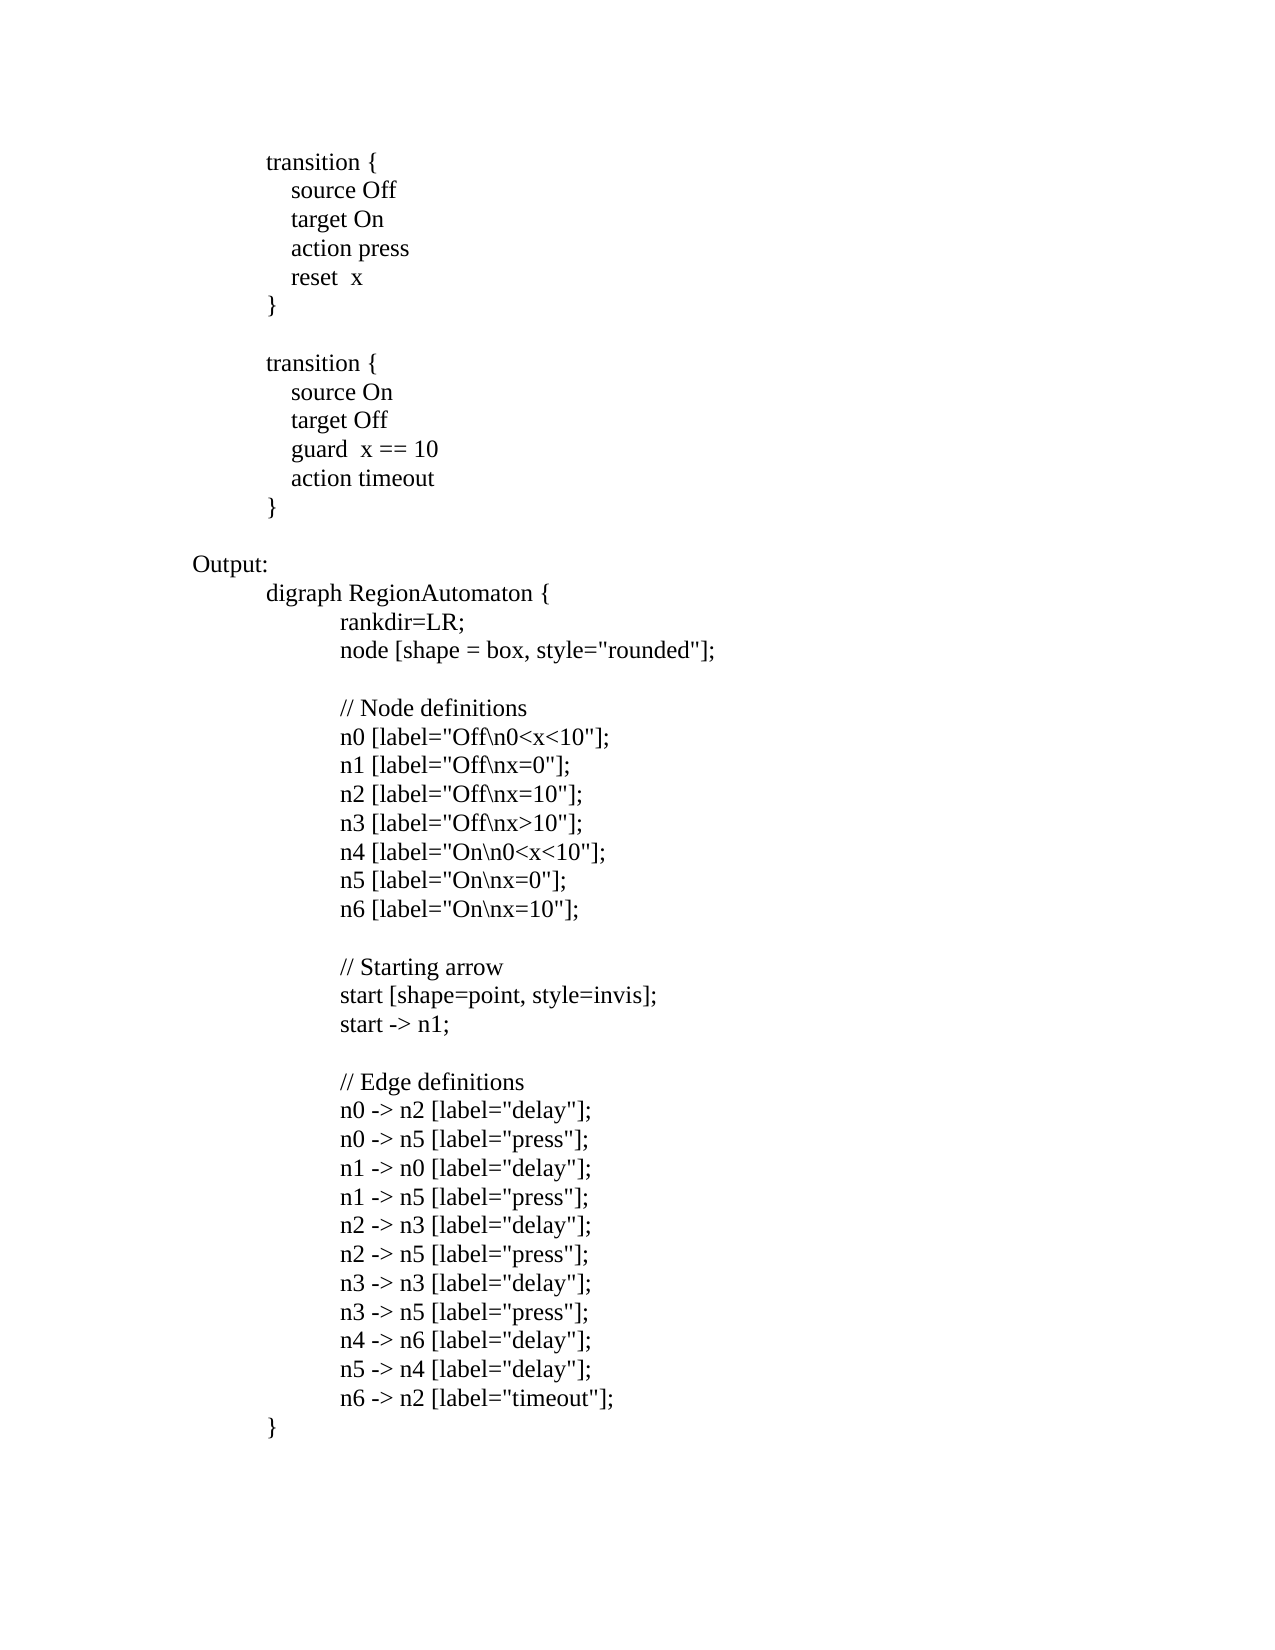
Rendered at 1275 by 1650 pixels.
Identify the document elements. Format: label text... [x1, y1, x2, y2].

text action timeout [266, 463, 1157, 492]
text n3 -> n3 [label="delay"]; [340, 1268, 1157, 1297]
text n0 -> n5 [label="press"]; [340, 1124, 1157, 1153]
text n5 -> n4 [label="delay"]; [340, 1354, 1157, 1383]
text source On [266, 377, 1157, 406]
text n2 [label="Off\nx=10"]; [340, 779, 1157, 808]
text n5 [label="On\nx=0"]; [340, 866, 1157, 894]
text guard x == 10 [266, 434, 1157, 463]
text n3 -> n5 [label="press"]; [340, 1297, 1157, 1326]
text start [shape=point, style=invis]; [340, 981, 1157, 1009]
text // Edge definitions [340, 1067, 1157, 1096]
text transition { [266, 147, 1157, 176]
text n1 -> n5 [label="press"]; [340, 1182, 1157, 1211]
text n4 -> n6 [label="delay"]; [340, 1326, 1157, 1354]
text n1 -> n0 [label="delay"]; [340, 1153, 1157, 1182]
text n2 -> n5 [label="press"]; [340, 1239, 1157, 1268]
text n6 [label="On\nx=10"]; [340, 894, 1157, 923]
text target Off [266, 406, 1157, 434]
text node [shape = box, style="rounded"]; [340, 636, 1157, 664]
text } [266, 291, 1157, 319]
text transition { [266, 348, 1157, 377]
text n6 -> n2 [label="timeout"]; [340, 1383, 1157, 1412]
text source Off [266, 176, 1157, 204]
text n2 -> n3 [label="delay"]; [340, 1211, 1157, 1239]
text reset x [266, 262, 1157, 291]
text } [266, 1412, 1157, 1441]
text n0 [label="Off\n0<x<10"]; [340, 722, 1157, 751]
text n3 [label="Off\nx>10"]; [340, 808, 1157, 837]
text n0 -> n2 [label="delay"]; [340, 1096, 1157, 1124]
text digraph RegionAutomaton { [118, 578, 1157, 607]
text // Starting arrow [340, 952, 1157, 981]
text target On [266, 204, 1157, 233]
text action press [266, 233, 1157, 262]
text n4 [label="On\n0<x<10"]; [340, 837, 1157, 866]
text rankdir=LR; [340, 607, 1157, 636]
text // Node definitions [340, 693, 1157, 722]
text } [266, 492, 1157, 521]
text Output: [118, 549, 1157, 578]
text start -> n1; [340, 1009, 1157, 1038]
text n1 [label="Off\nx=0"]; [340, 751, 1157, 779]
